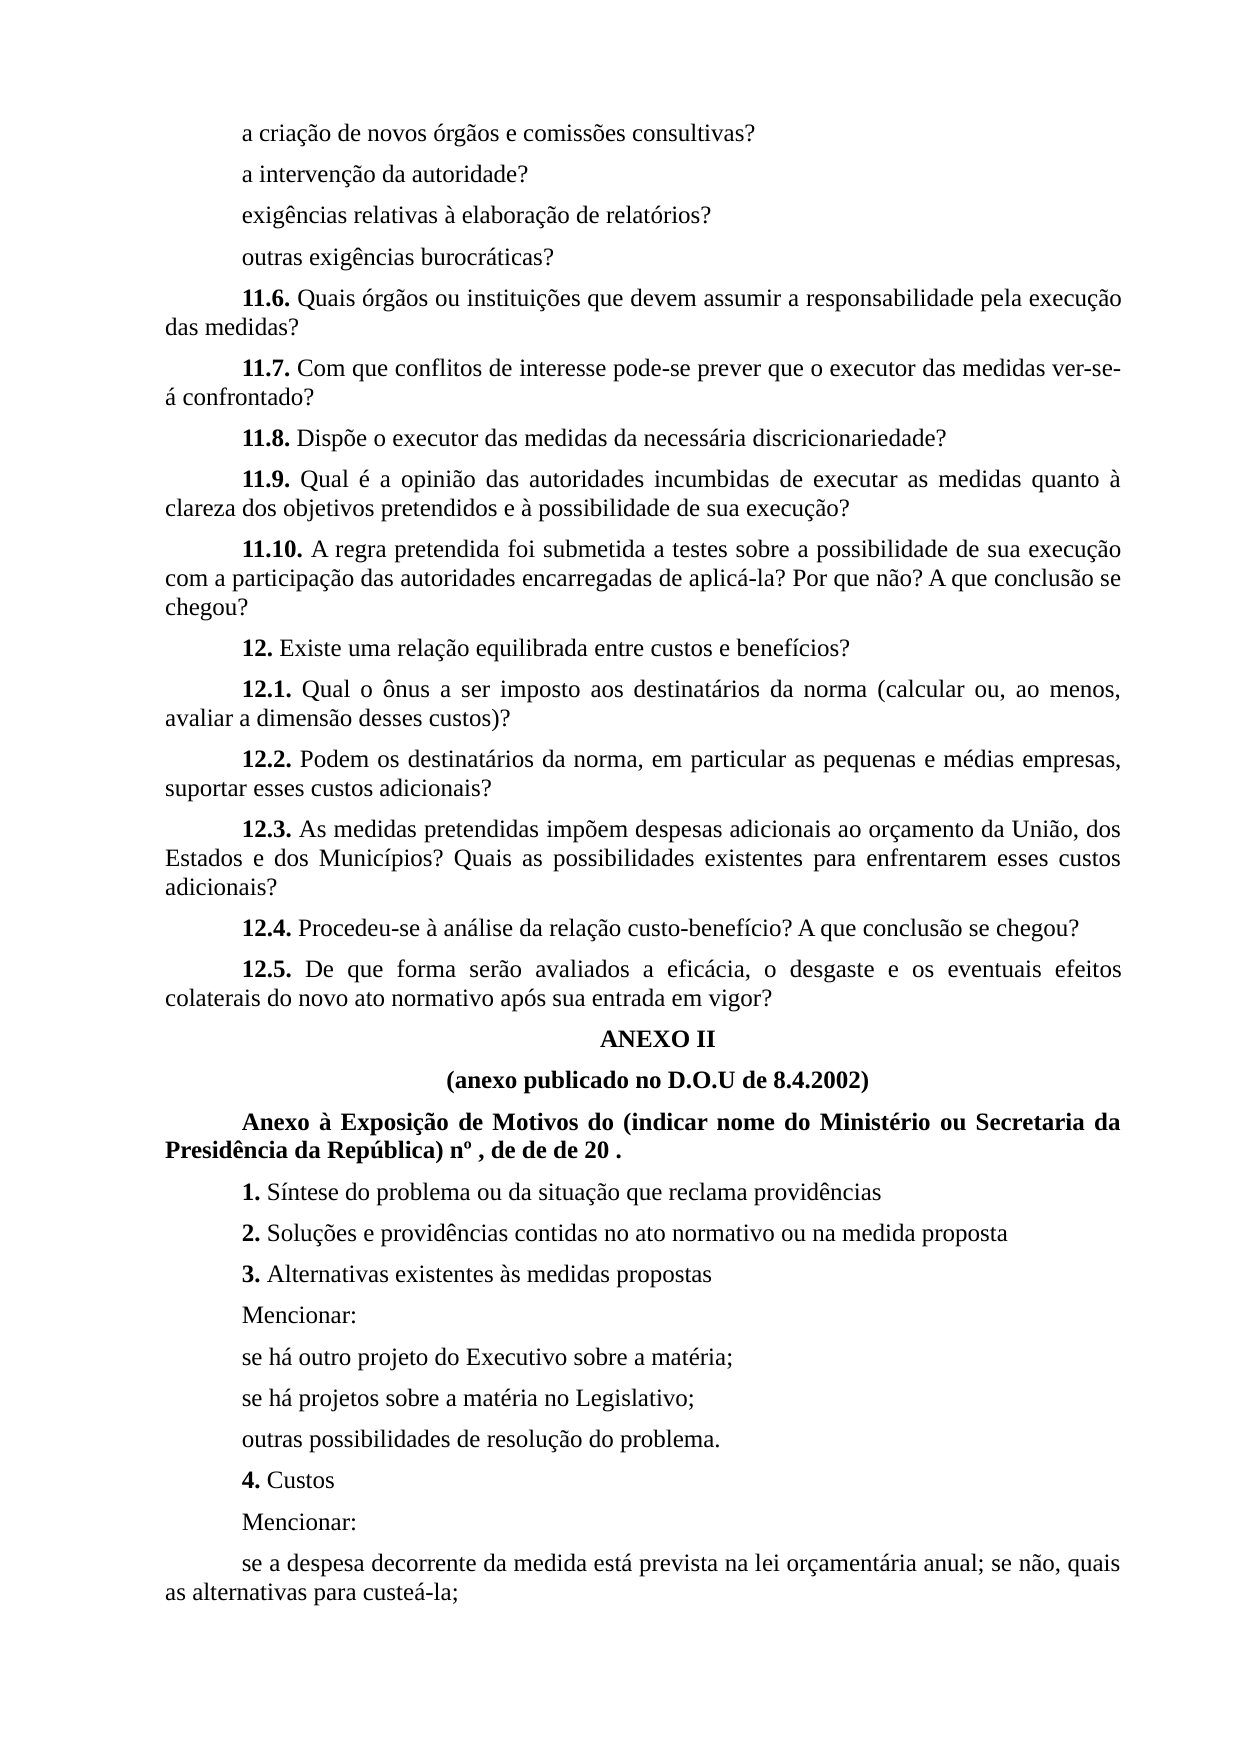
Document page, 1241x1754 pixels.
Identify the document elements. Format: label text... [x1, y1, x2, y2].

text 12.4. Procedeu-se à análise da relação custo-benefício? A que conclusão se chegou? [165, 913, 1122, 942]
text 11.7. Com que conflitos de interesse pode-se prever que o executor das medidas ver-se-á confrontado? [165, 353, 1122, 411]
text 1. Síntese do problema ou da situação que reclama providências [165, 1177, 1122, 1206]
text 12.1. Qual o ônus a ser imposto aos destinatários da norma (calcular ou, ao menos, avaliar a dimensão desses custos)? [165, 674, 1122, 732]
text 11.10. A regra pretendida foi submetida a testes sobre a possibilidade de sua execução com a participação das autoridades encarregadas de aplicá-la? Por que não? A que conclusão se chegou? [165, 534, 1122, 621]
text se a despesa decorrente da medida está prevista na lei orçamentária anual; se não, quais as alternativas para custeá-la; [165, 1548, 1122, 1606]
text exigências relativas à elaboração de relatórios? [165, 201, 1122, 229]
text outras possibilidades de resolução do problema. [165, 1424, 1122, 1453]
text a intervenção da autoridade? [165, 159, 1122, 188]
text Mencionar: [165, 1507, 1122, 1536]
text se há projetos sobre a matéria no Legislativo; [165, 1383, 1122, 1412]
text (anexo publicado no D.O.U de 8.4.2002) [118, 1066, 1122, 1094]
text 2. Soluções e providências contidas no ato normativo ou na medida proposta [165, 1218, 1122, 1247]
text se há outro projeto do Executivo sobre a matéria; [165, 1342, 1122, 1371]
text 4. Custos [165, 1466, 1122, 1494]
text 12. Existe uma relação equilibrada entre custos e benefícios? [165, 633, 1122, 662]
text 12.3. As medidas pretendidas impõem despesas adicionais ao orçamento da União, dos Estados e dos Municípios? Quais as possibilidades existentes para enfrentarem esses custos adicionais? [165, 814, 1122, 901]
text ANEXO II [118, 1024, 1122, 1053]
text 11.8. Dispõe o executor das medidas da necessária discricionariedade? [165, 423, 1122, 452]
text Anexo à Exposição de Motivos do (indicar nome do Ministério ou Secretaria da Presidência da República) nº , de de de 20 . [165, 1107, 1122, 1164]
text 11.9. Qual é a opinião das autoridades incumbidas de executar as medidas quanto à clareza dos objetivos pretendidos e à possibilidade de sua execução? [165, 464, 1122, 522]
text a criação de novos órgãos e comissões consultivas? [165, 118, 1122, 147]
text 12.2. Podem os destinatários da norma, em particular as pequenas e médias empresas, suportar esses custos adicionais? [165, 744, 1122, 802]
text 3. Alternativas existentes às medidas propostas [165, 1259, 1122, 1288]
text 12.5. De que forma serão avaliados a eficácia, o desgaste e os eventuais efeitos colaterais do novo ato normativo após sua entrada em vigor? [165, 954, 1122, 1012]
text 11.6. Quais órgãos ou instituições que devem assumir a responsabilidade pela execução das medidas? [165, 283, 1122, 341]
text outras exigências burocráticas? [165, 242, 1122, 271]
text Mencionar: [165, 1301, 1122, 1329]
